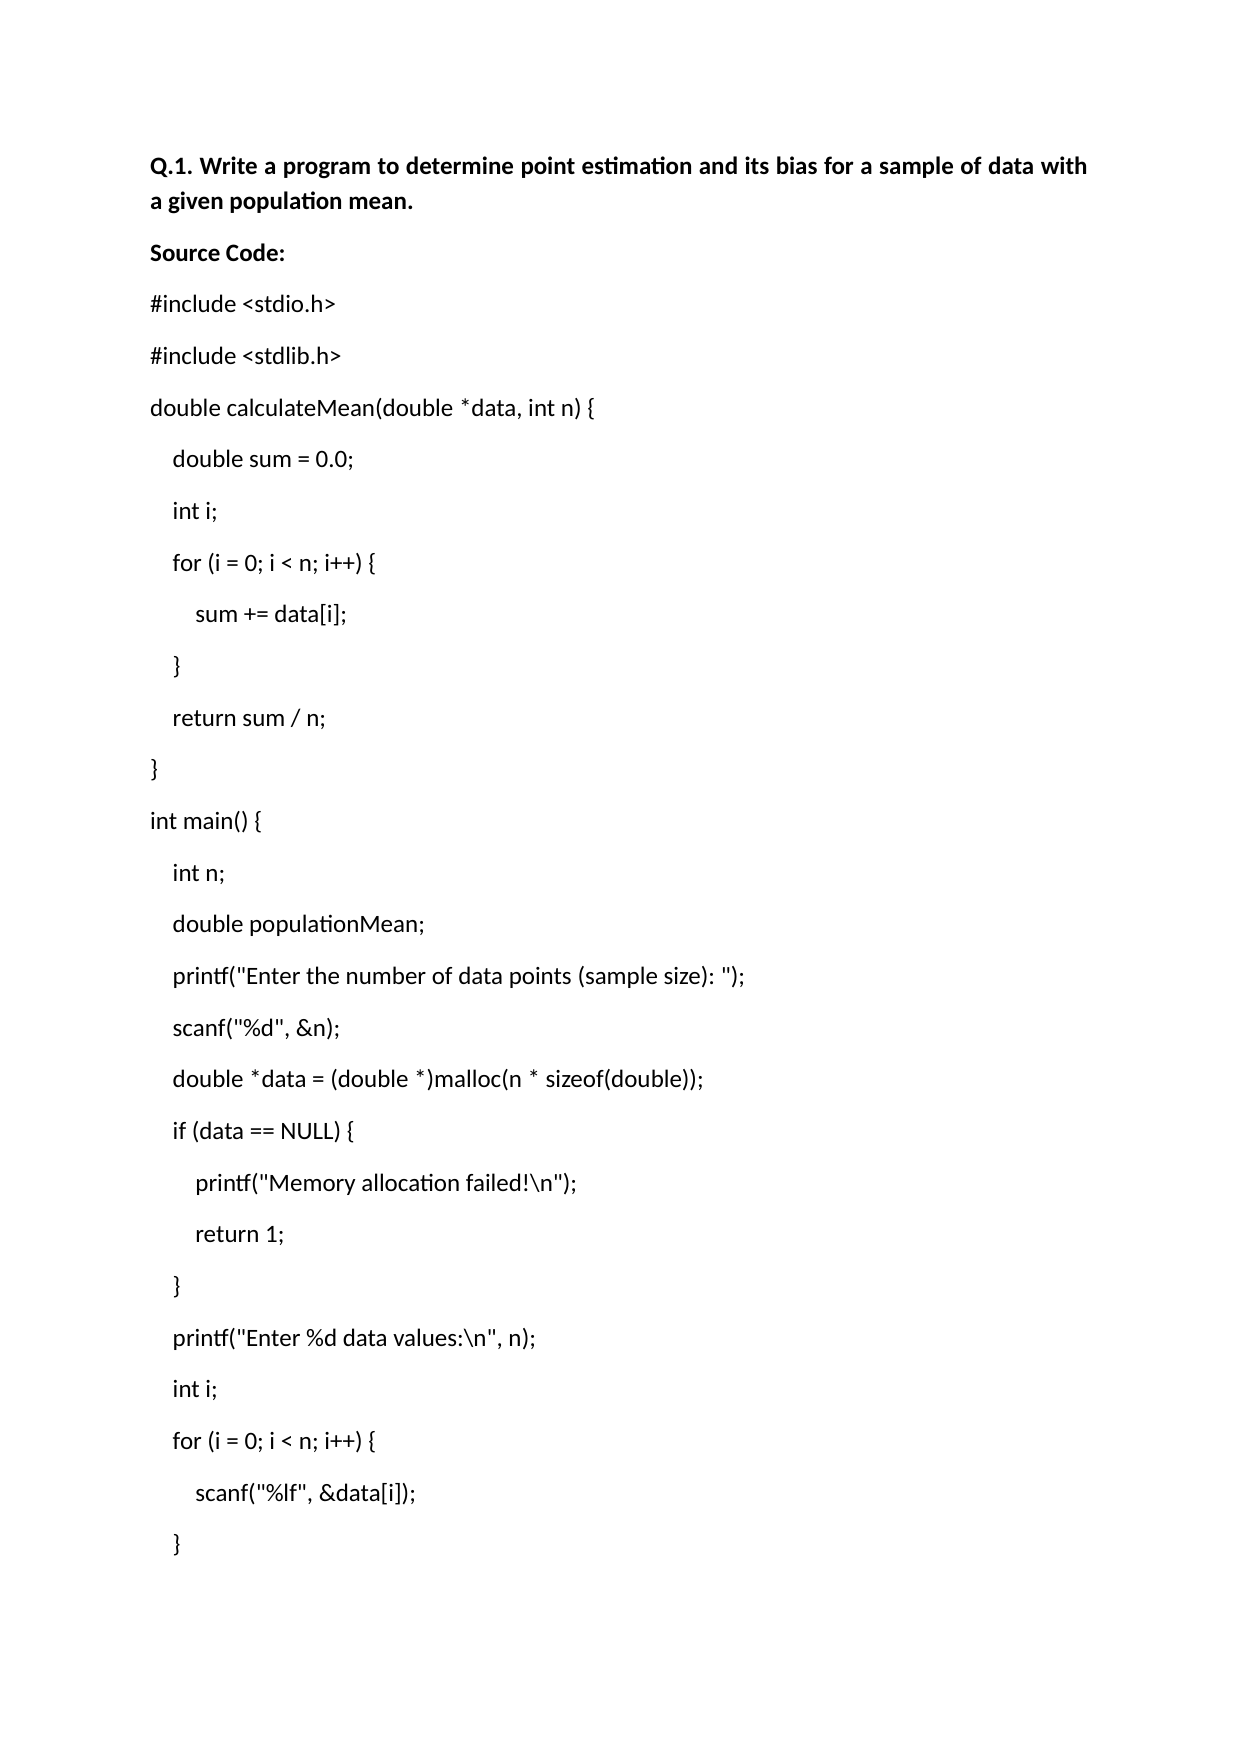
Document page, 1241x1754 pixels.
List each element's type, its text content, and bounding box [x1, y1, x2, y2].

text if (data == NULL) { [150, 1115, 1090, 1146]
text scanf("%d", &n); [150, 1012, 1090, 1042]
text double populationMean; [150, 908, 1090, 939]
text Source Code: [150, 237, 1090, 267]
text #include <stdlib.h> [150, 340, 1090, 371]
text } [150, 650, 1090, 681]
text int main() { [150, 805, 1090, 836]
text double *data = (double *)malloc(n * sizeof(double)); [150, 1063, 1090, 1094]
text for (i = 0; i < n; i++) { [150, 1425, 1090, 1456]
text return sum / n; [150, 702, 1090, 732]
text printf("Enter %d data values:\n", n); [150, 1322, 1090, 1352]
text sum += data[i]; [150, 598, 1090, 629]
text for (i = 0; i < n; i++) { [150, 547, 1090, 577]
text int i; [150, 1373, 1090, 1404]
text scanf("%lf", &data[i]); [150, 1477, 1090, 1507]
text } [150, 753, 1090, 784]
text printf("Enter the number of data points (sample size): "); [150, 960, 1090, 991]
text printf("Memory allocation failed!\n"); [150, 1167, 1090, 1197]
text } [150, 1528, 1090, 1559]
text double calculateMean(double *data, int n) { [150, 392, 1090, 422]
text return 1; [150, 1218, 1090, 1249]
text Q.1. Write a program to determine point estimation and its bias for a sample of data with a given population mean. [150, 150, 1090, 216]
text } [150, 1270, 1090, 1301]
text int i; [150, 495, 1090, 526]
text #include <stdio.h> [150, 288, 1090, 319]
text double sum = 0.0; [150, 443, 1090, 474]
text int n; [150, 857, 1090, 887]
